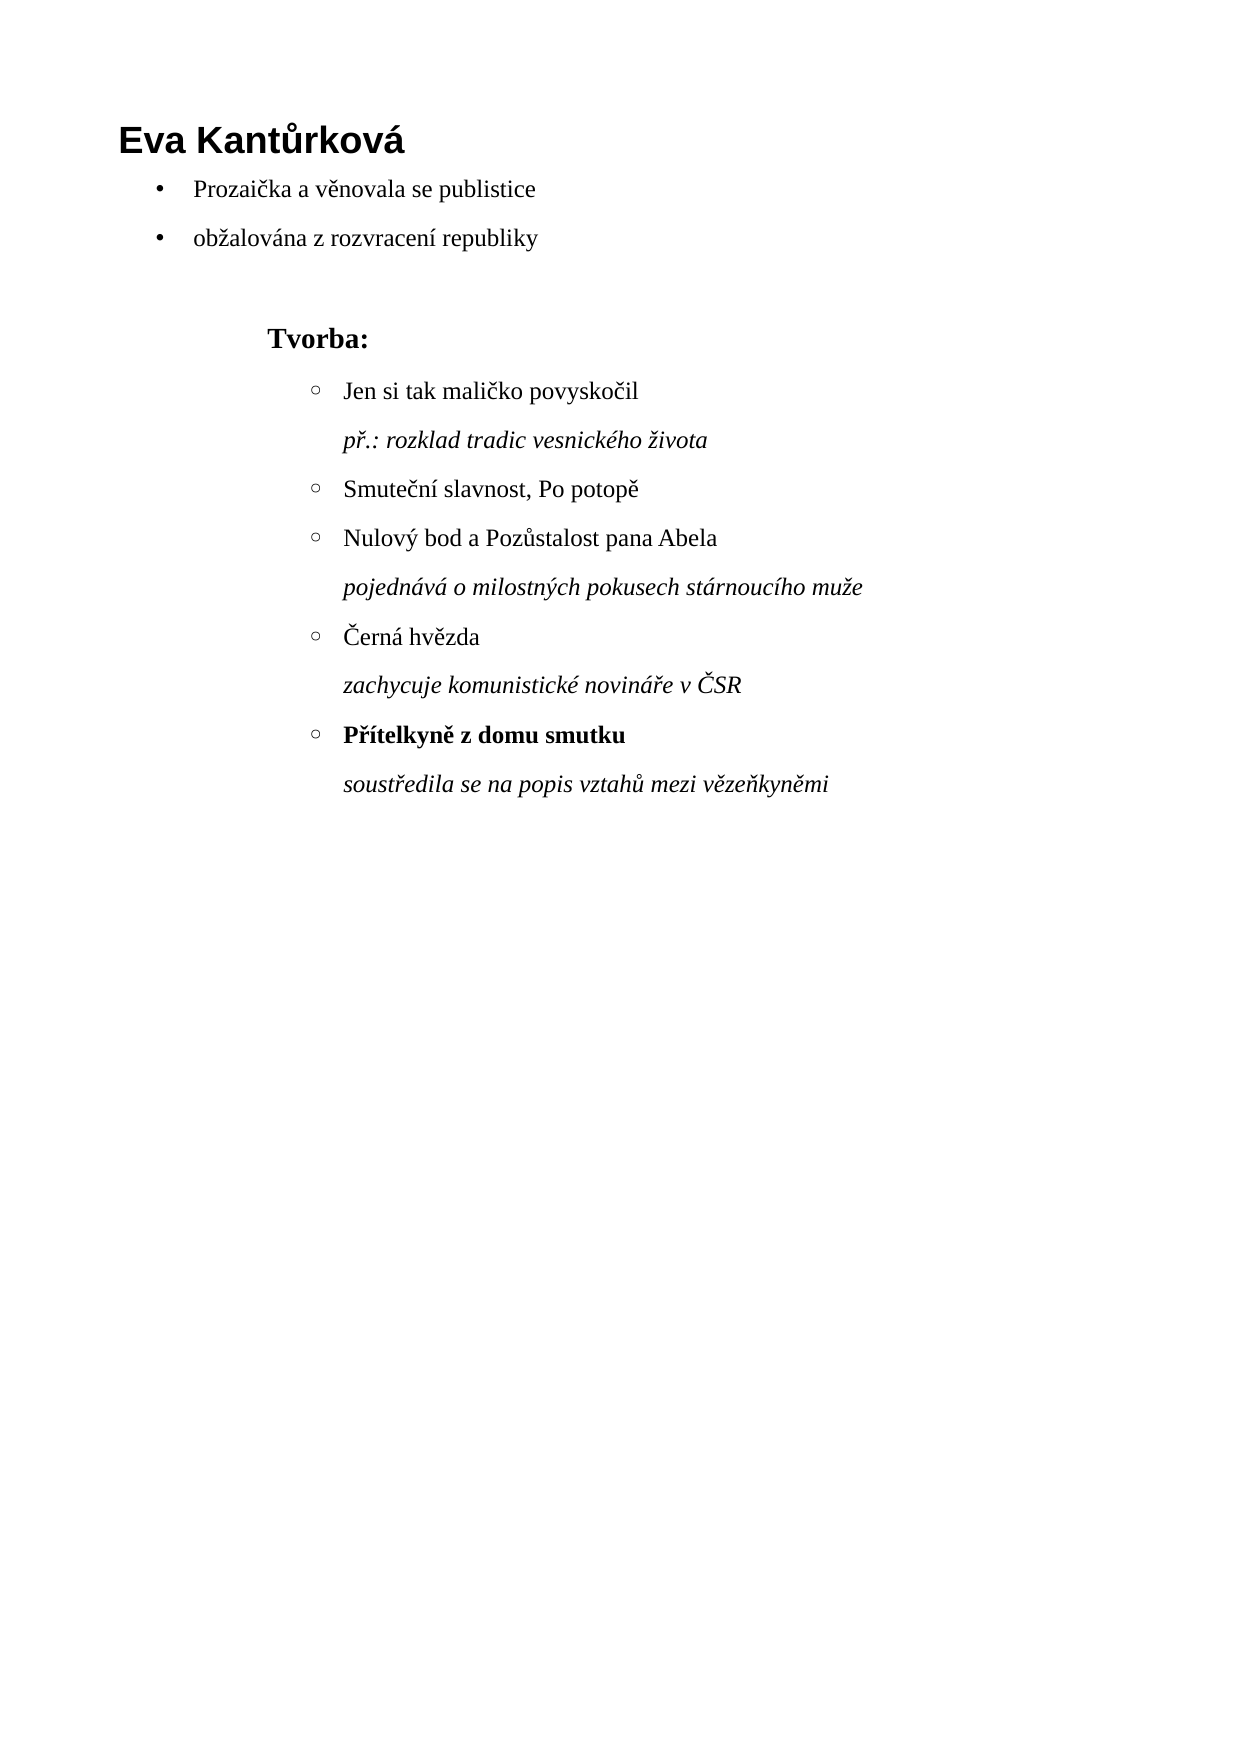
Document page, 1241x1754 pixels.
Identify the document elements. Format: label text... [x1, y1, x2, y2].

list obžalována z rozvracení republiky [156, 223, 1122, 252]
list Tvorba: [156, 321, 1122, 355]
list soustředila se na popis vztahů mezi vězeňkyněmi [306, 769, 1122, 797]
subtitle Eva Kantůrková [118, 118, 1122, 162]
list př.: rozklad tradic vesnického života [306, 425, 1122, 454]
list zachycuje komunistické novináře v ČSR [306, 671, 1122, 699]
list Nulový bod a Pozůstalost pana Abela [306, 523, 1122, 552]
list Jen si tak maličko povyskočil [306, 376, 1122, 405]
list Prozaička a věnovala se publistice [156, 174, 1122, 203]
list pojednává o milostných pokusech stárnoucího muže [306, 572, 1122, 601]
list Smuteční slavnost, Po potopě [306, 474, 1122, 503]
list Černá hvězda [306, 622, 1122, 650]
list Přítelkyně z domu smutku [306, 720, 1122, 748]
